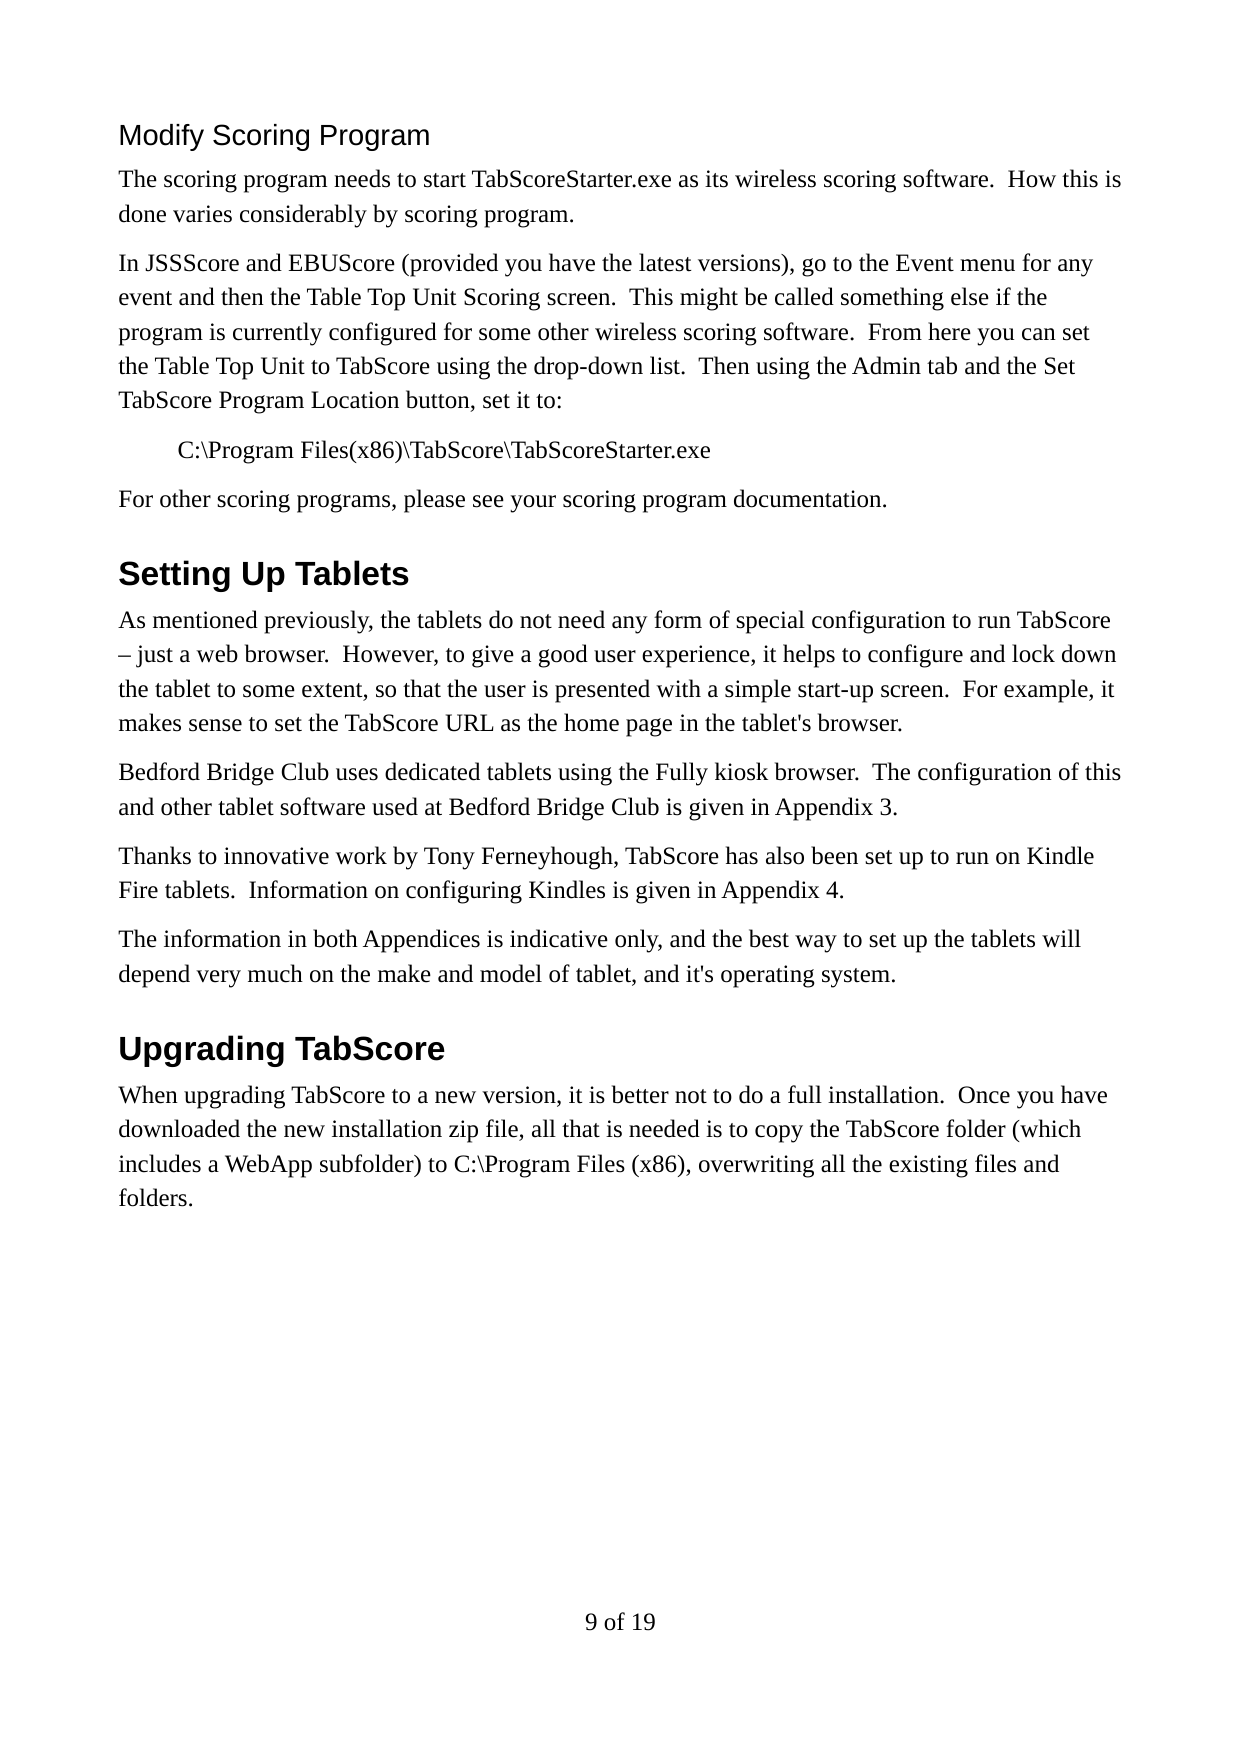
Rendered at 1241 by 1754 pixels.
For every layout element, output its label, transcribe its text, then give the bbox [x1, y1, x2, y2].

subtitle Upgrading TabScore [118, 1029, 1122, 1067]
subtitle Setting Up Tablets [118, 554, 1122, 592]
text When upgrading TabScore to a new version, it is better not to do a full installation. Once you have downloaded the new installation zip file, all that is needed is to copy the TabScore folder (which includes a WebApp subfolder) to C:\Program Files (x86), overwriting all the existing files and folders. [118, 1080, 1122, 1212]
text As mentioned previously, the tablets do not need any form of special configuration to run TabScore – just a web browser. However, to give a good user experience, it helps to configure and lock down the tablet to some extent, so that the user is presented with a simple start-up screen. For example, it makes sense to set the TabScore URL as the home page in the tablet's browser. [118, 605, 1122, 737]
subtitle Modify Scoring Program [118, 118, 1122, 152]
text The scoring program needs to start TabScoreStarter.exe as its wireless scoring software. How this is done varies considerably by scoring program. [118, 164, 1122, 227]
text For other scoring programs, please see your scoring program documentation. [118, 484, 1122, 512]
text The information in both Appendices is indicative only, and the best way to set up the tablets will depend very much on the make and model of tablet, and it's operating system. [118, 924, 1122, 988]
text Bedford Bridge Club uses dedicated tablets using the Fully kiosk browser. The configuration of this and other tablet software used at Bedford Bridge Club is given in Appendix 3. [118, 757, 1122, 821]
text In JSSScore and EBUScore (provided you have the latest versions), go to the Event menu for any event and then the Table Top Unit Scoring screen. This might be called something else if the program is currently configured for some other wireless scoring software. From here you can set the Table Top Unit to TabScore using the drop-down list. Then using the Admin tab and the Set TabScore Program Location button, set it to: [118, 248, 1122, 414]
text Thanks to innovative work by Tony Ferneyhough, TabScore has also been set up to run on Kindle Fire tablets. Information on configuring Kindles is given in Appendix 4. [118, 841, 1122, 904]
text C:\Program Files(x86)\TabScore\TabScoreStarter.exe [118, 435, 1122, 463]
